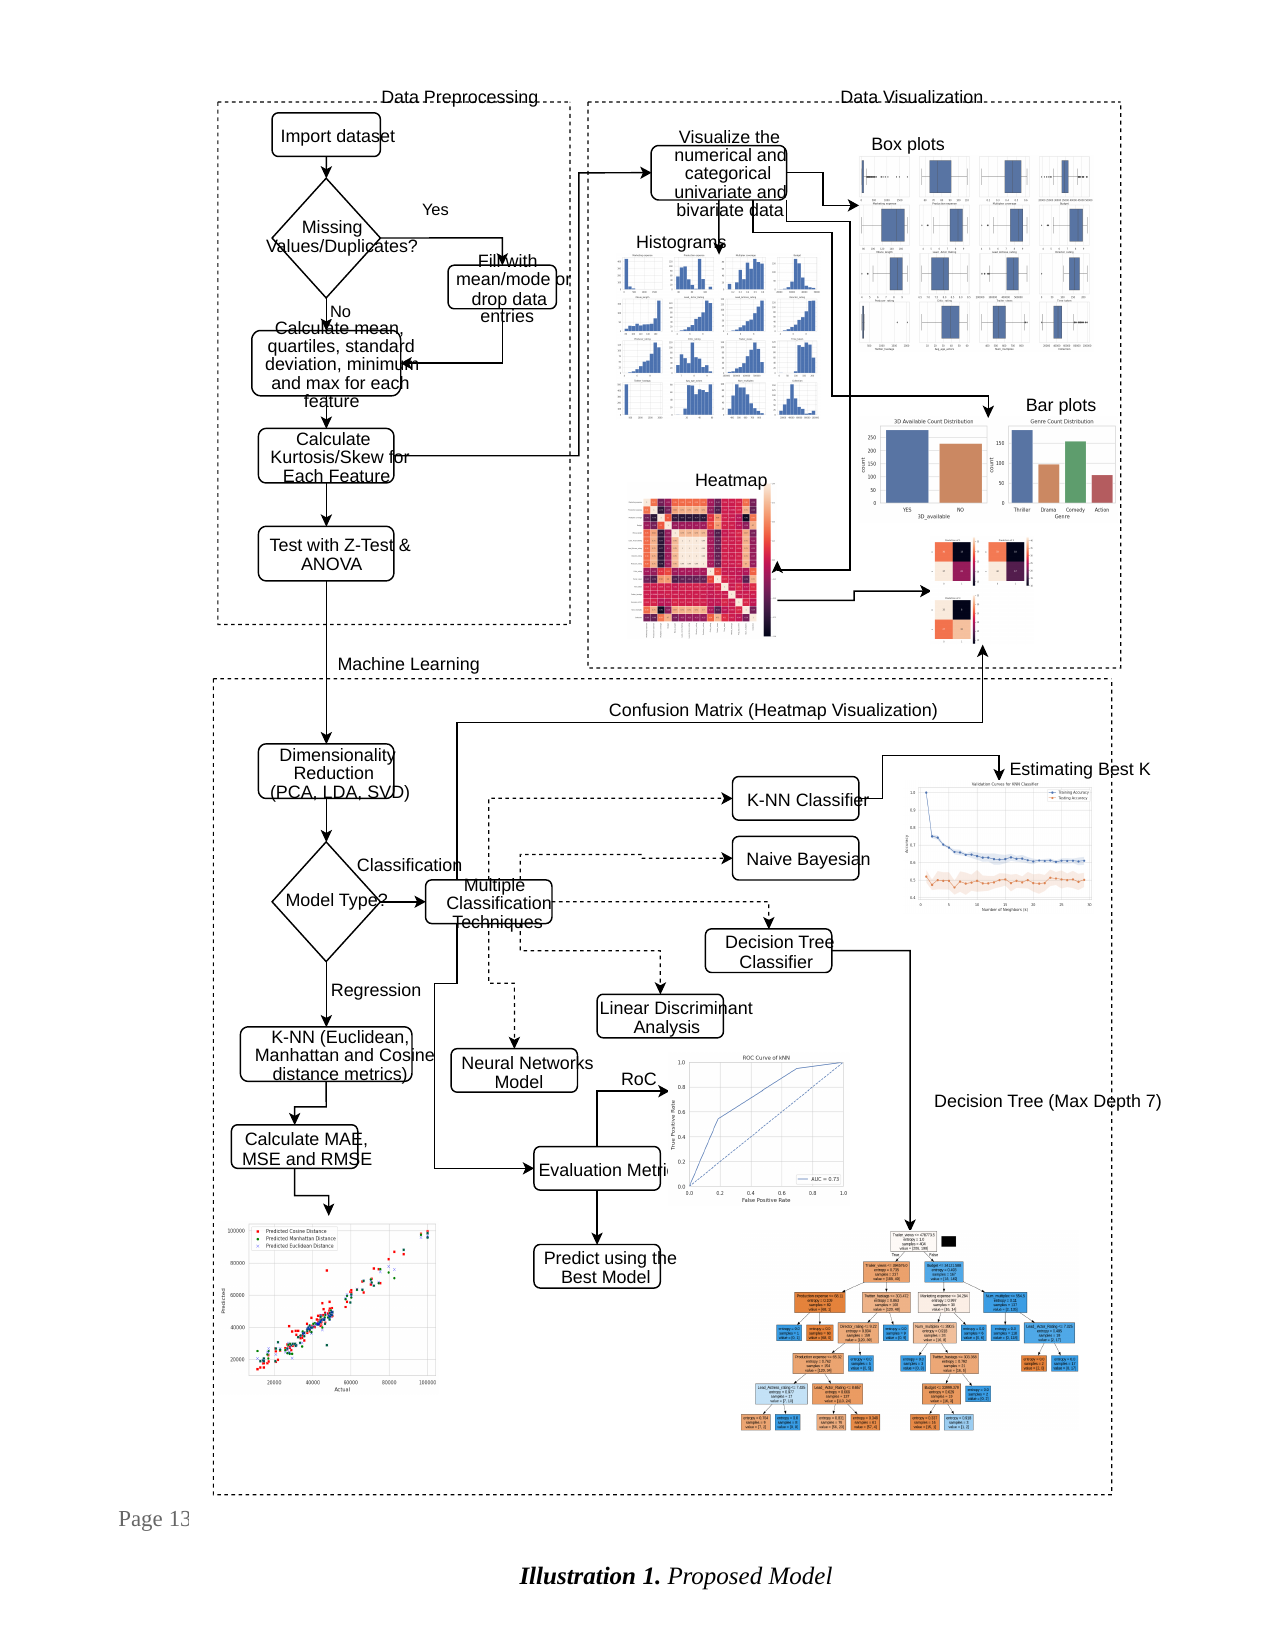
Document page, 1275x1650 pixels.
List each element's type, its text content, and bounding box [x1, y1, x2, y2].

picture [627, 482, 777, 639]
picture [930, 536, 1034, 645]
picture [740, 1230, 1079, 1431]
text Illustration 1. Proposed Model [189, 1561, 1165, 1589]
picture [858, 416, 1118, 523]
picture [668, 1052, 850, 1206]
picture [903, 780, 1094, 914]
picture [218, 1221, 439, 1395]
picture [616, 253, 821, 420]
picture [858, 155, 1094, 352]
